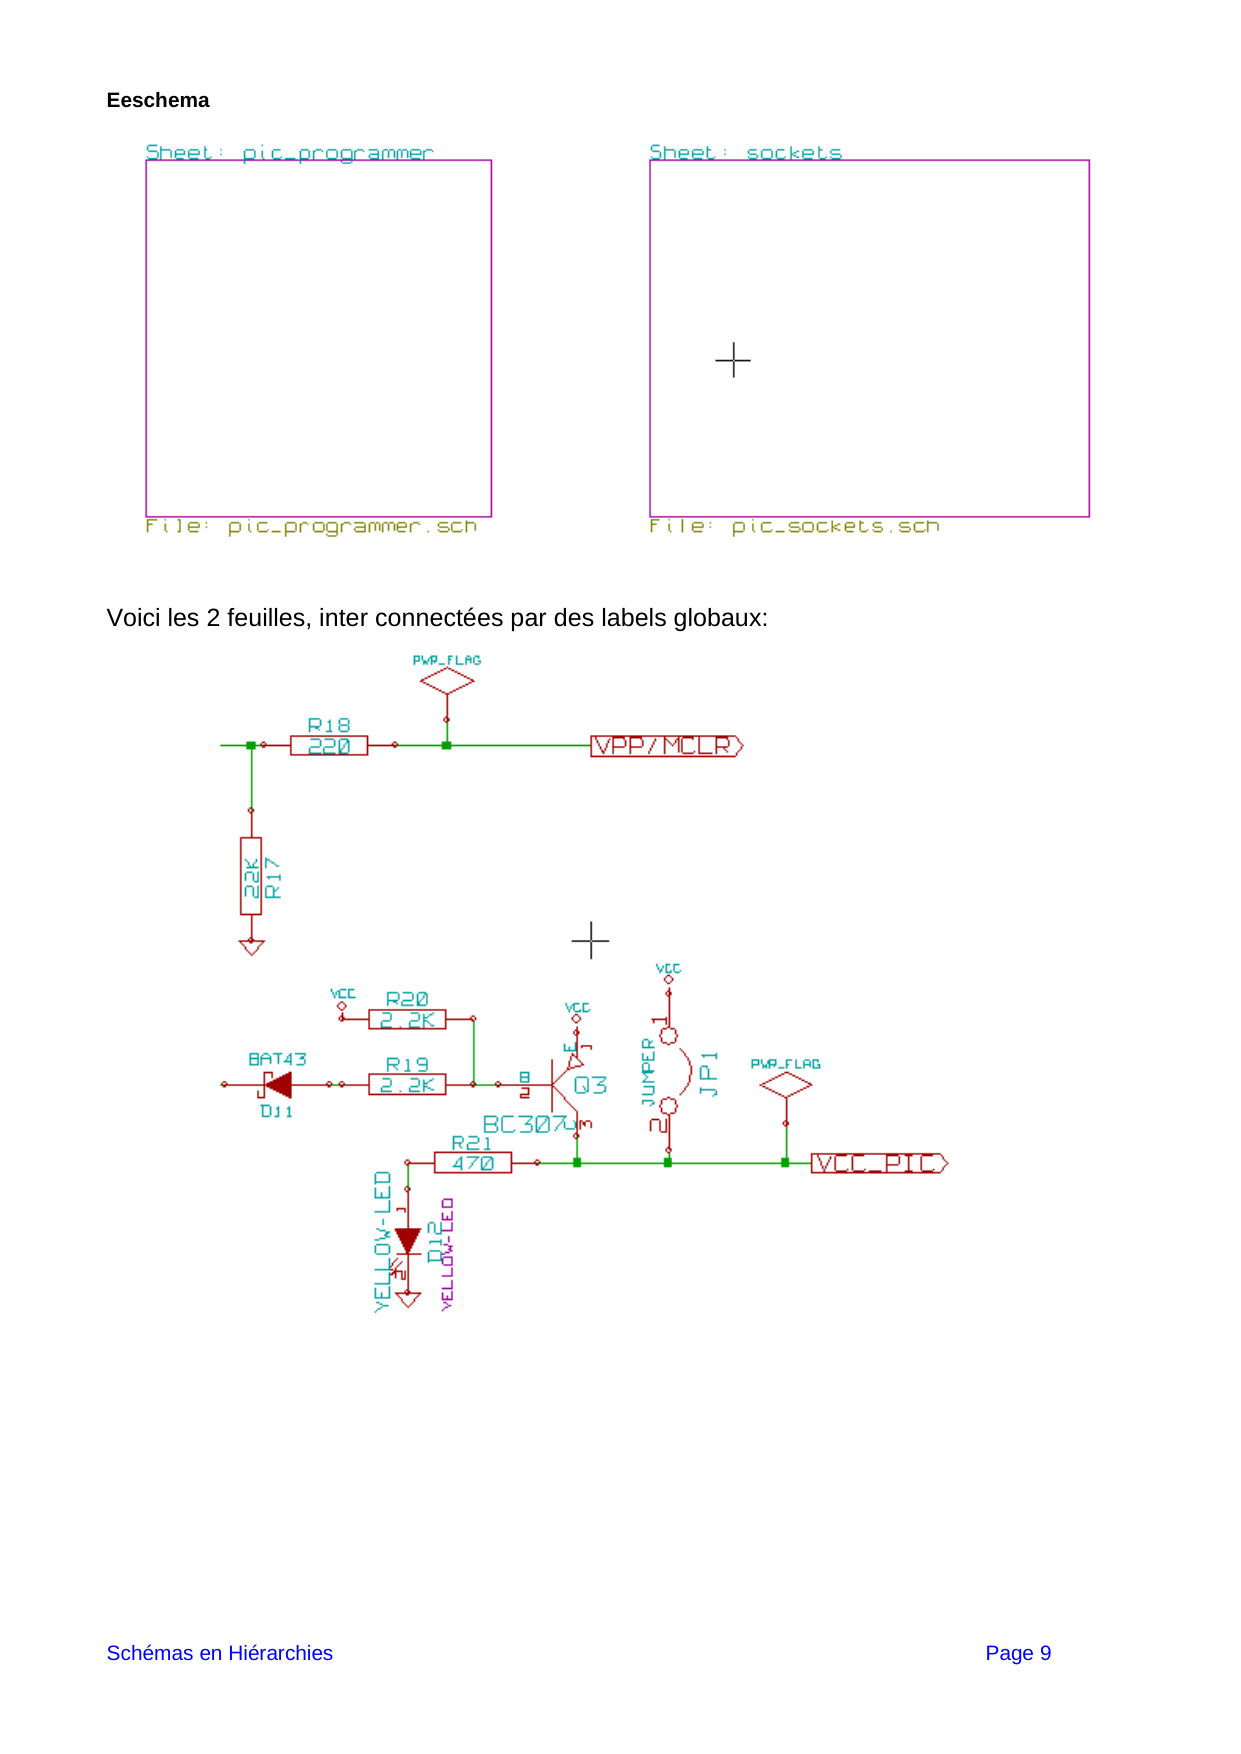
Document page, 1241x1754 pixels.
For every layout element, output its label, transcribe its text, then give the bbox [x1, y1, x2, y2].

text Voici les 2 feuilles, inter connectées par des labels globaux: [106, 604, 1151, 632]
picture [106, 112, 1152, 565]
picture [220, 638, 1038, 1324]
